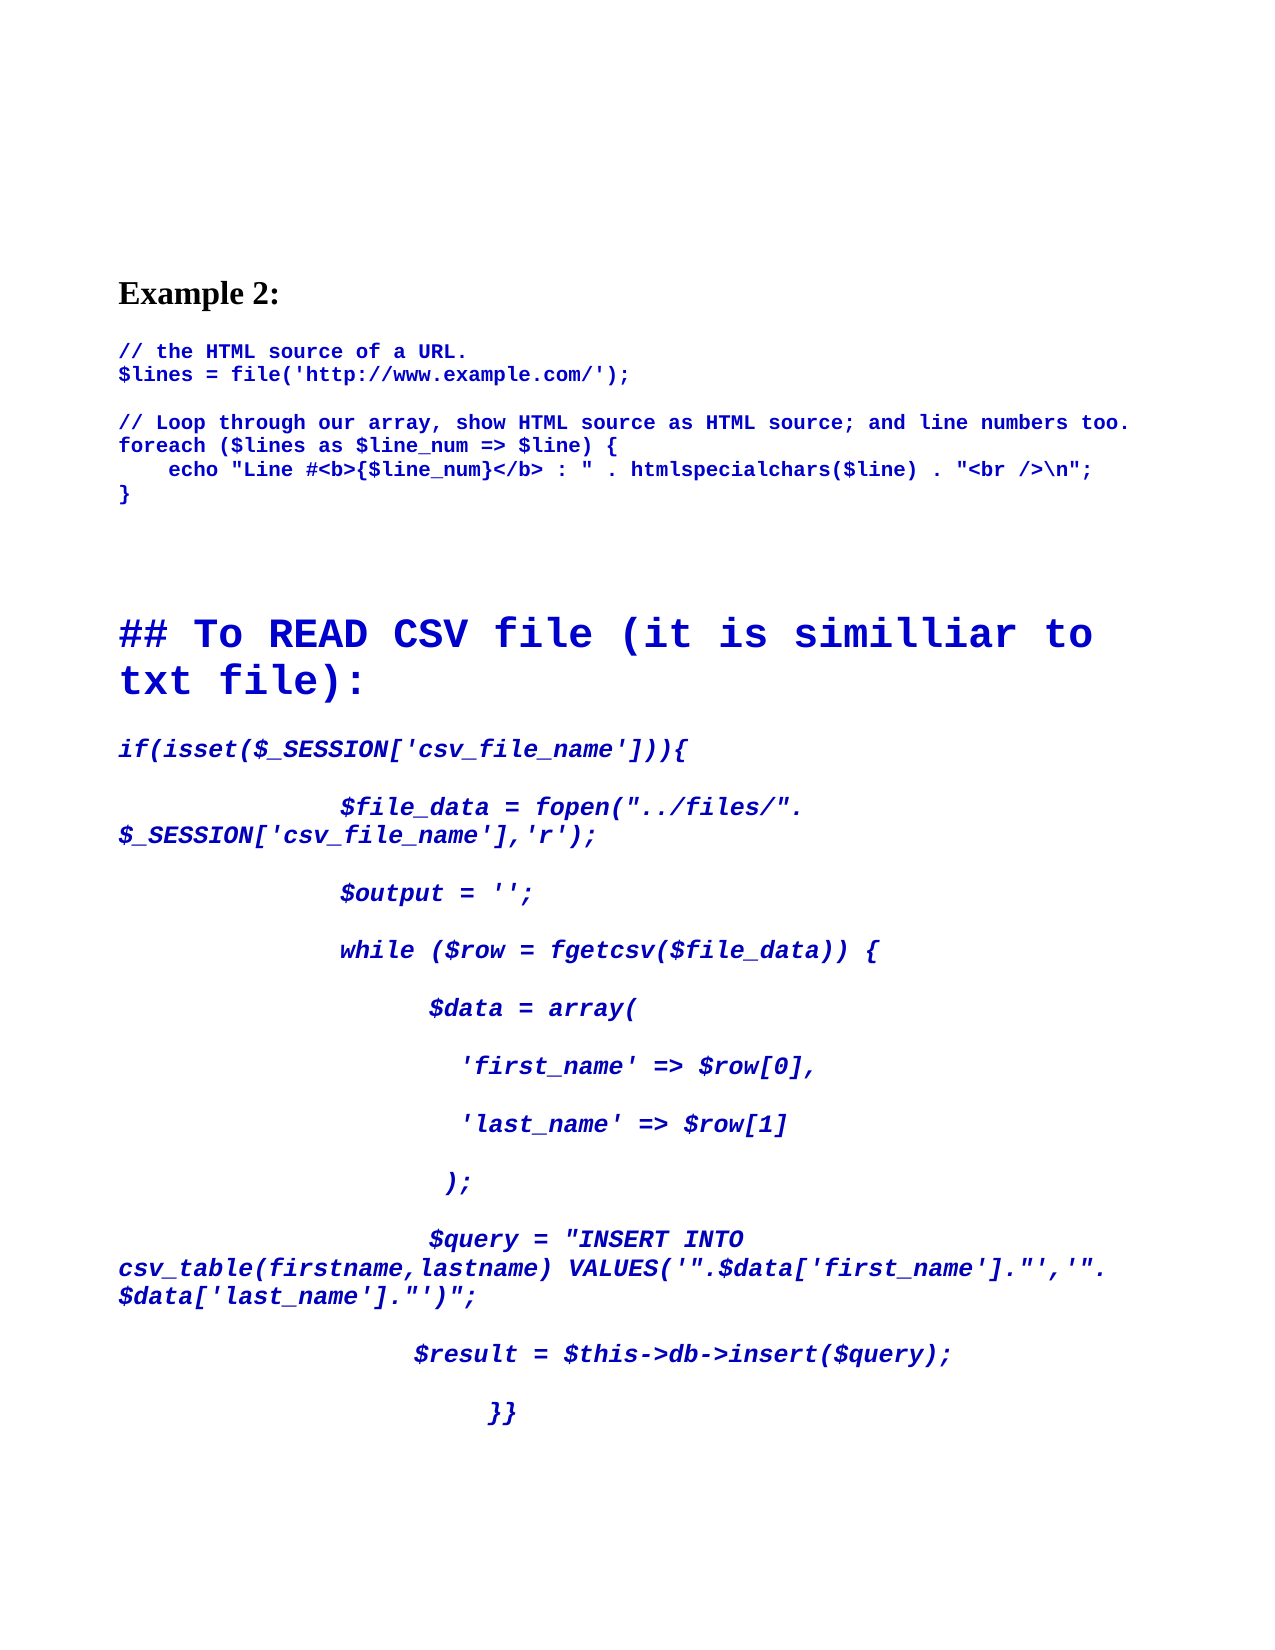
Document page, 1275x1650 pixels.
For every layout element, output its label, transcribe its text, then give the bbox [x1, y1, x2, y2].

text $file_data = fopen("../files/".$_SESSION['csv_file_name'],'r'); [118, 794, 1157, 851]
text Example 2: [118, 273, 1157, 311]
text 'first_name' => $row[0], [118, 1054, 1157, 1082]
text 'last_name' => $row[1] [118, 1111, 1157, 1140]
text }} [118, 1399, 1157, 1428]
text while ($row = fgetcsv($file_data)) { [118, 938, 1157, 966]
text $result = $this->db->insert($query); [118, 1342, 1157, 1370]
text $data = array( [118, 996, 1157, 1024]
text ## To READ CSV file (it is similliar to txt file): [118, 612, 1157, 707]
text if(isset($_SESSION['csv_file_name'])){ [118, 736, 1157, 764]
text // the HTML source of a URL. $lines = file('http://www.example.com/'); // Loop through our array, show HTML source as HTML source; and line numbers too. foreach ($lines as $line_num => $line) { echo "Line #<b>{$line_num}</b> : " . htmlspecialchars($line) . "<br />\n"; } [118, 341, 1157, 506]
text $output = ''; [118, 880, 1157, 908]
text $query = "INSERT INTO csv_table(firstname,lastname) VALUES('".$data['first_name']."','".$data['last_name']."')"; [118, 1227, 1157, 1312]
text ); [118, 1169, 1157, 1198]
